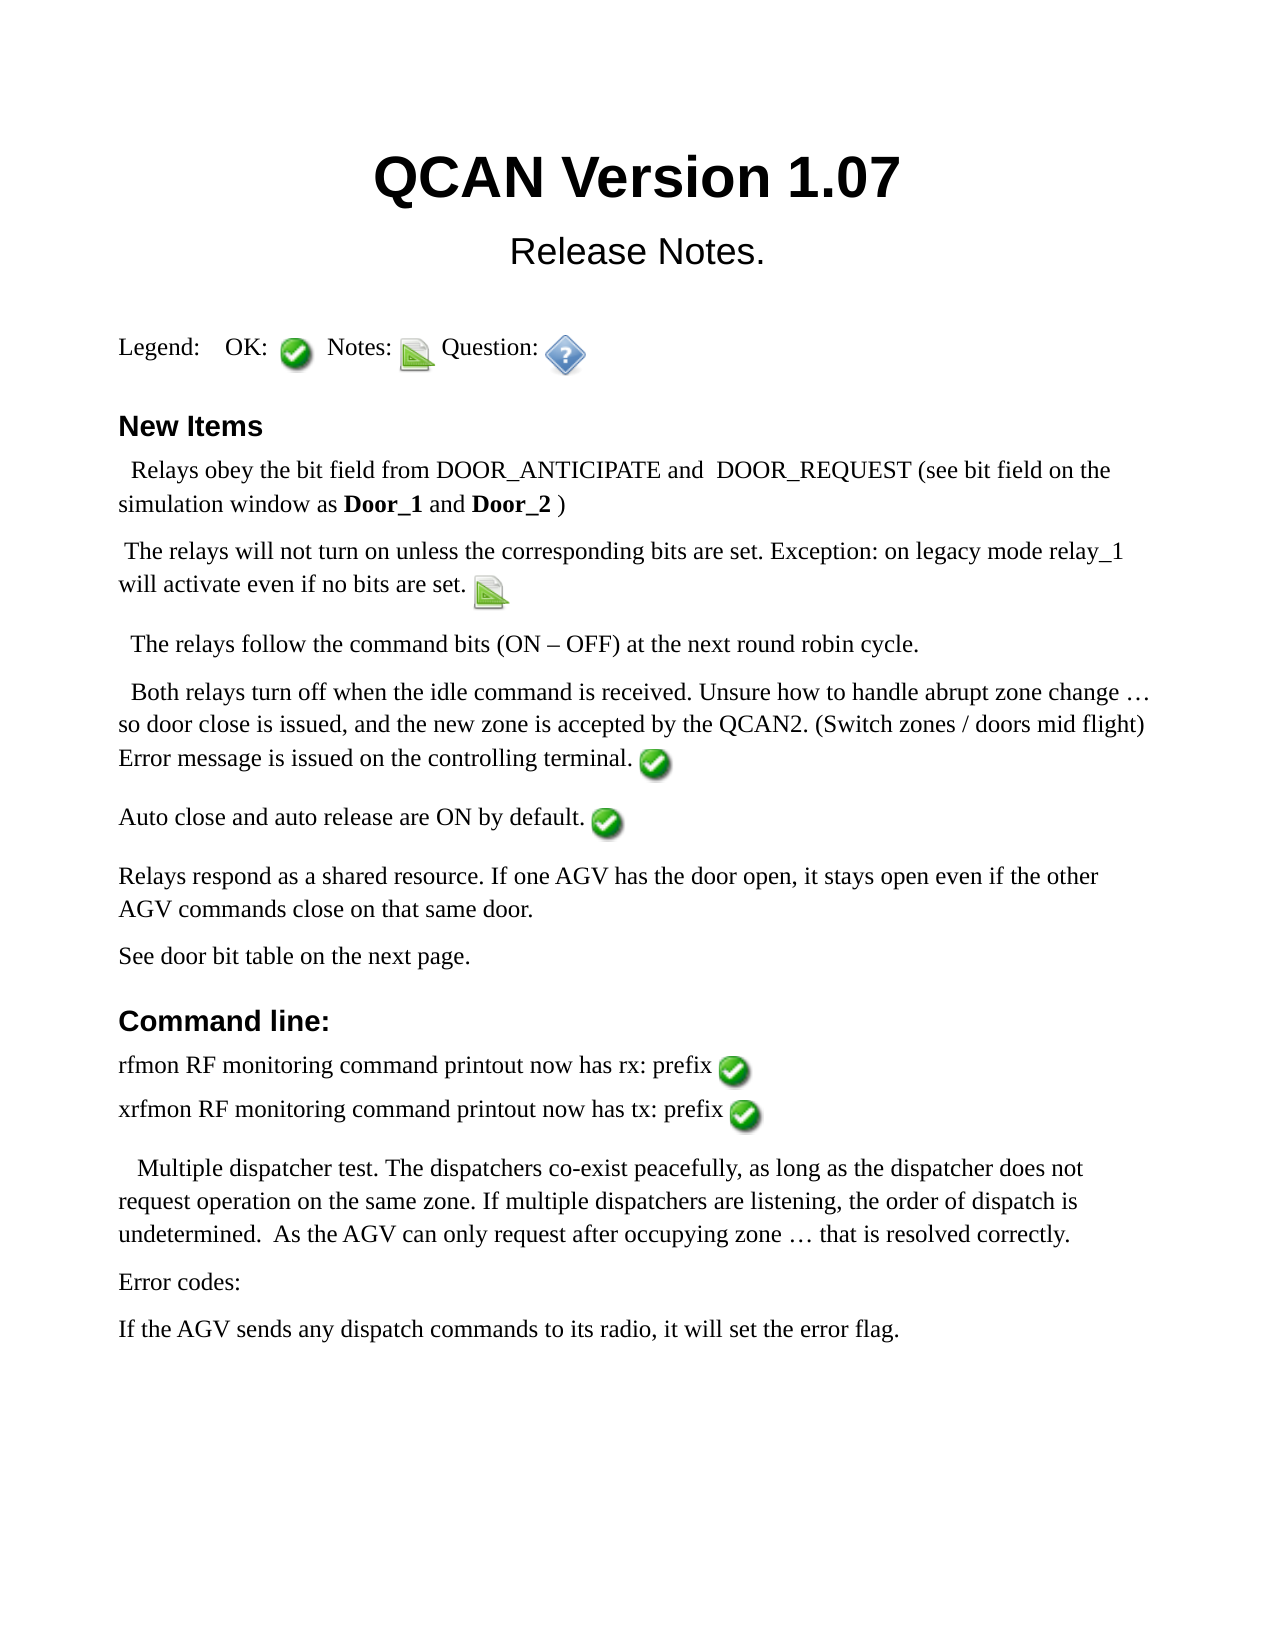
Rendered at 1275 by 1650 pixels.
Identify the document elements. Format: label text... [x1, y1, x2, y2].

text See door bit table on the next page. [118, 941, 1157, 970]
text Legend: OK: Notes: Question: [118, 332, 1157, 376]
picture [398, 336, 436, 373]
subtitle Command line: [118, 1003, 1157, 1037]
text Auto close and auto release are ON by default. [118, 802, 1157, 842]
text Error codes: [118, 1267, 1157, 1296]
picture [729, 1100, 764, 1135]
subtitle Release Notes. [118, 229, 1157, 272]
picture [280, 338, 315, 373]
text Both relays turn off when the idle command is received. Unsure how to handle abrupt zone change … so door close is issued, and the new zone is accepted by the QCAN2. (Switch zones / doors mid flight) Error message is issued on the controlling terminal. [118, 677, 1157, 783]
text The relays follow the command bits (ON – OFF) at the next round robin cycle. [118, 629, 1157, 658]
picture [472, 573, 510, 611]
text Relays obey the bit field from DOOR_ANTICIPATE and DOOR_REQUEST (see bit field on the simulation window as Door_1 and Door_2 ) [118, 456, 1157, 517]
picture [639, 749, 674, 783]
text Relays respond as a shared resource. If one AGV has the door open, it stays open even if the other AGV commands close on that same door. [118, 861, 1157, 922]
subtitle New Items [118, 409, 1157, 443]
picture [545, 335, 586, 376]
text The relays will not turn on unless the corresponding bits are set. Exception: on legacy mode relay_1 will activate even if no bits are set. [118, 536, 1157, 610]
picture [591, 808, 626, 842]
text rfmon RF monitoring command printout now has rx: prefix xrfmon RF monitoring command printout now has tx: prefix [118, 1050, 1157, 1134]
text Multiple dispatcher test. The dispatchers co-exist peacefully, as long as the dispatcher does not request operation on the same zone. If multiple dispatchers are listening, the order of dispatch is undetermined. As the AGV can only request after occupying zone … that is resolved correctly. [118, 1153, 1157, 1248]
title QCAN Version 1.07 [118, 143, 1157, 210]
picture [718, 1056, 753, 1090]
text If the AGV sends any dispatch commands to its radio, it will set the error flag. [118, 1314, 1157, 1343]
